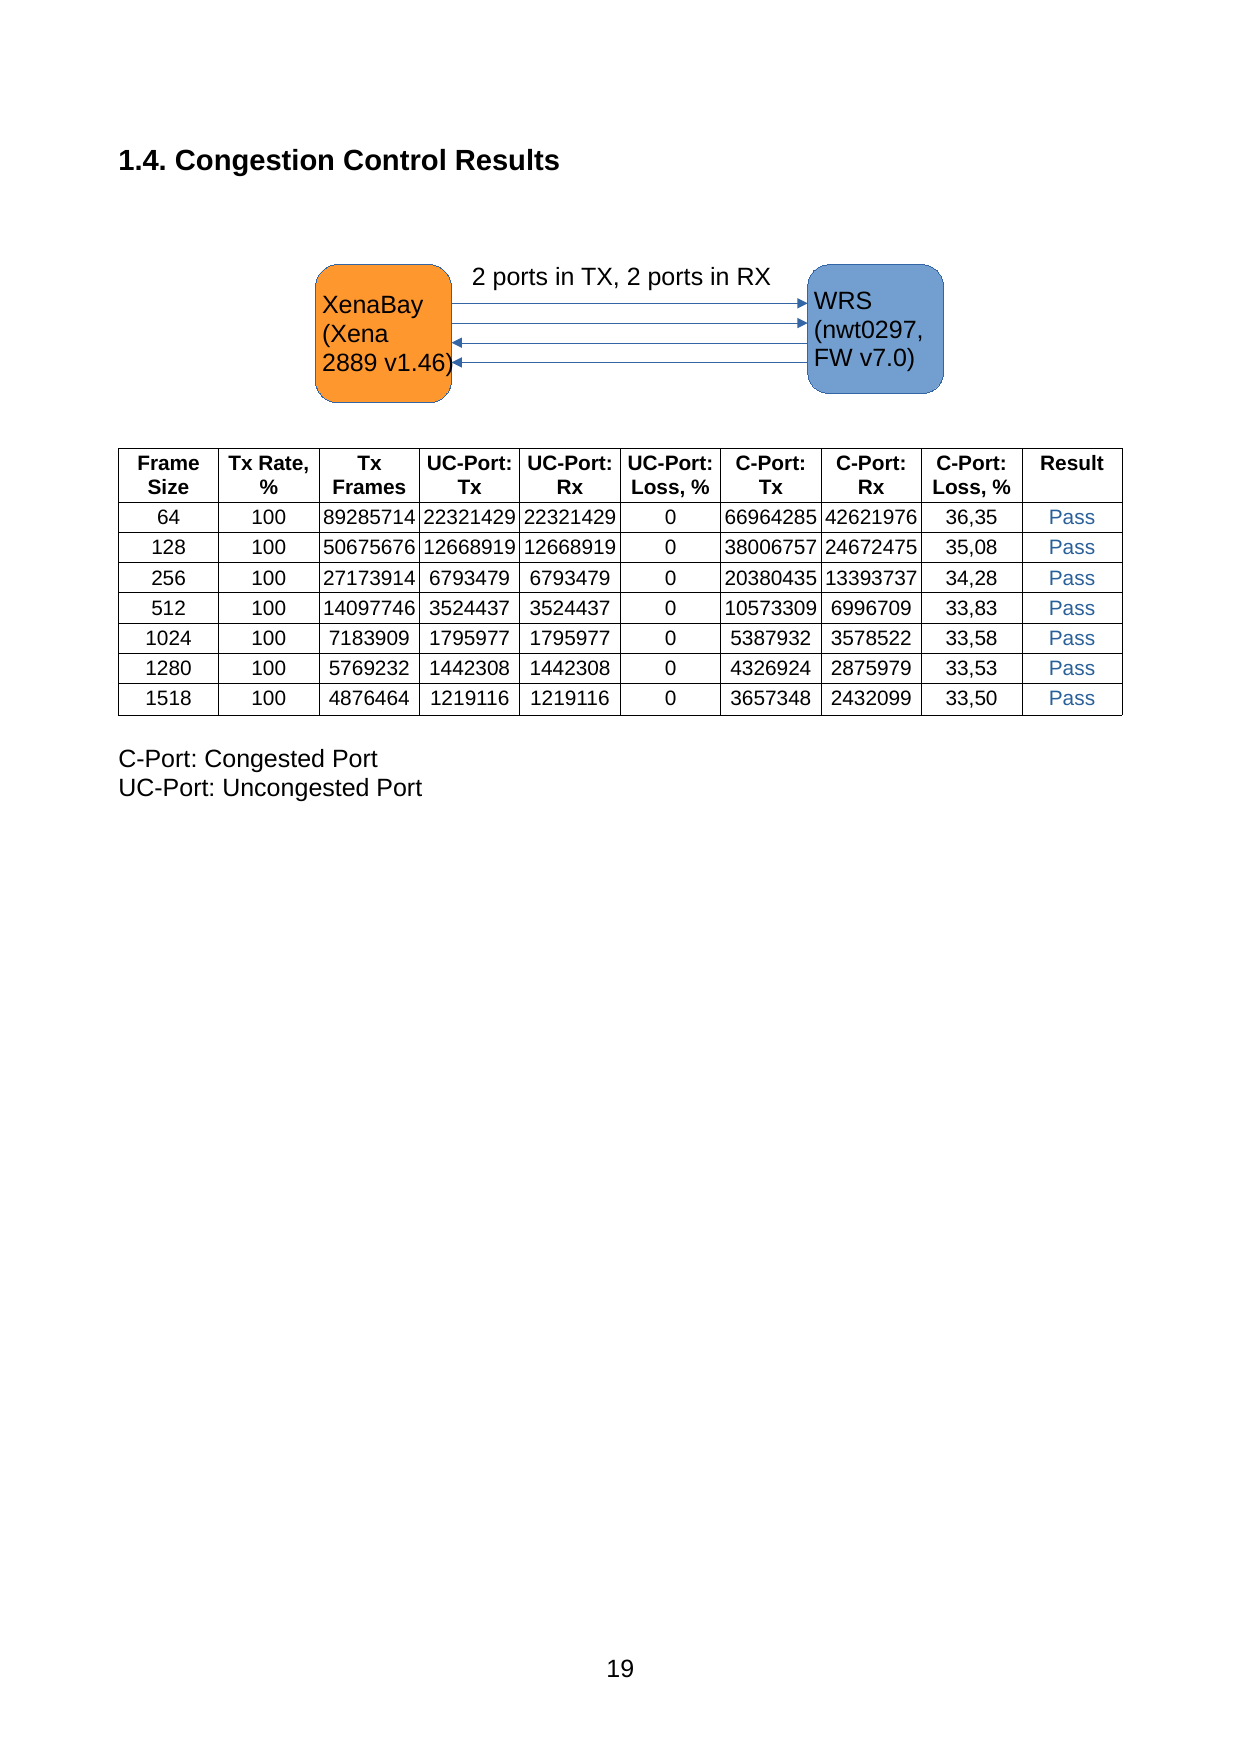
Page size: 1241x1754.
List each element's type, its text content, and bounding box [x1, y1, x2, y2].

table_cell 33,50 [922, 684, 1022, 715]
table_cell 1442308 [420, 654, 519, 683]
table_cell 20380435 [721, 563, 821, 592]
table_cell 5769232 [320, 654, 419, 683]
table_cell 1280 [119, 654, 218, 683]
table_header C-Port: Tx [721, 449, 821, 502]
table_cell 100 [219, 533, 319, 562]
table_cell 1795977 [420, 624, 519, 652]
table_cell 66964285 [721, 503, 821, 532]
subtitle 1.4. Congestion Control Results [118, 143, 1122, 177]
table_cell Pass [1023, 654, 1122, 683]
table_cell 1795977 [520, 624, 620, 652]
table_cell 33,53 [922, 654, 1022, 683]
table_cell 5387932 [721, 624, 821, 652]
table_cell 35,08 [922, 533, 1022, 562]
table_cell 0 [621, 533, 720, 562]
table_cell 0 [621, 593, 720, 622]
table_header Tx Frames [320, 449, 419, 502]
table_header UC-Port: Tx [420, 449, 519, 502]
table_cell 1219116 [420, 684, 519, 715]
table_cell 1219116 [520, 684, 620, 715]
table_cell 0 [621, 563, 720, 592]
table_cell 100 [219, 593, 319, 622]
table_header C-Port: Loss, % [922, 449, 1022, 502]
table_cell Pass [1023, 503, 1122, 532]
table_cell 3578522 [822, 624, 921, 652]
table_cell 3524437 [420, 593, 519, 622]
table_cell 22321429 [420, 503, 519, 532]
table_cell 38006757 [721, 533, 821, 562]
table_cell 6793479 [520, 563, 620, 592]
table_cell Pass [1023, 684, 1122, 715]
table_cell 6996709 [822, 593, 921, 622]
table_cell 14097746 [320, 593, 419, 622]
table_cell 12668919 [420, 533, 519, 562]
table_header Frame Size [119, 449, 218, 502]
table_cell 100 [219, 563, 319, 592]
table_cell Pass [1023, 533, 1122, 562]
table_cell 22321429 [520, 503, 620, 532]
table_cell 256 [119, 563, 218, 592]
table_cell 100 [219, 654, 319, 683]
table_header C-Port: Rx [822, 449, 921, 502]
table_cell Pass [1023, 563, 1122, 592]
table_cell 42621976 [822, 503, 921, 532]
text C-Port: Congested Port [118, 744, 1122, 773]
table_cell 6793479 [420, 563, 519, 592]
table_cell 100 [219, 684, 319, 715]
table_cell 2432099 [822, 684, 921, 715]
table_header UC-Port: Loss, % [621, 449, 720, 502]
table_cell 1024 [119, 624, 218, 652]
table_cell 100 [219, 624, 319, 652]
table_cell 512 [119, 593, 218, 622]
table_cell 4876464 [320, 684, 419, 715]
table_cell 1442308 [520, 654, 620, 683]
table_cell 34,28 [922, 563, 1022, 592]
table_cell 0 [621, 684, 720, 715]
table_cell 33,58 [922, 624, 1022, 652]
table_cell 36,35 [922, 503, 1022, 532]
table_cell Pass [1023, 624, 1122, 652]
table_cell 7183909 [320, 624, 419, 652]
text UC-Port: Uncongested Port [118, 773, 1122, 801]
table_cell 3657348 [721, 684, 821, 715]
table_cell 50675676 [320, 533, 419, 562]
table_header UC-Port: Rx [520, 449, 620, 502]
table_cell 0 [621, 654, 720, 683]
table_cell 24672475 [822, 533, 921, 562]
table_cell 10573309 [721, 593, 821, 622]
table_cell 100 [219, 503, 319, 532]
table_cell 128 [119, 533, 218, 562]
table_cell 12668919 [520, 533, 620, 562]
table_cell 33,83 [922, 593, 1022, 622]
table_cell 4326924 [721, 654, 821, 683]
table_cell 2875979 [822, 654, 921, 683]
table_cell 64 [119, 503, 218, 532]
table_header Result [1023, 449, 1122, 502]
table_cell 1518 [119, 684, 218, 715]
table_cell 0 [621, 624, 720, 652]
table_cell 89285714 [320, 503, 419, 532]
table_cell 0 [621, 503, 720, 532]
table_cell Pass [1023, 593, 1122, 622]
table_header Tx Rate, % [219, 449, 319, 502]
table_cell 13393737 [822, 563, 921, 592]
table_cell 3524437 [520, 593, 620, 622]
table_cell 27173914 [320, 563, 419, 592]
